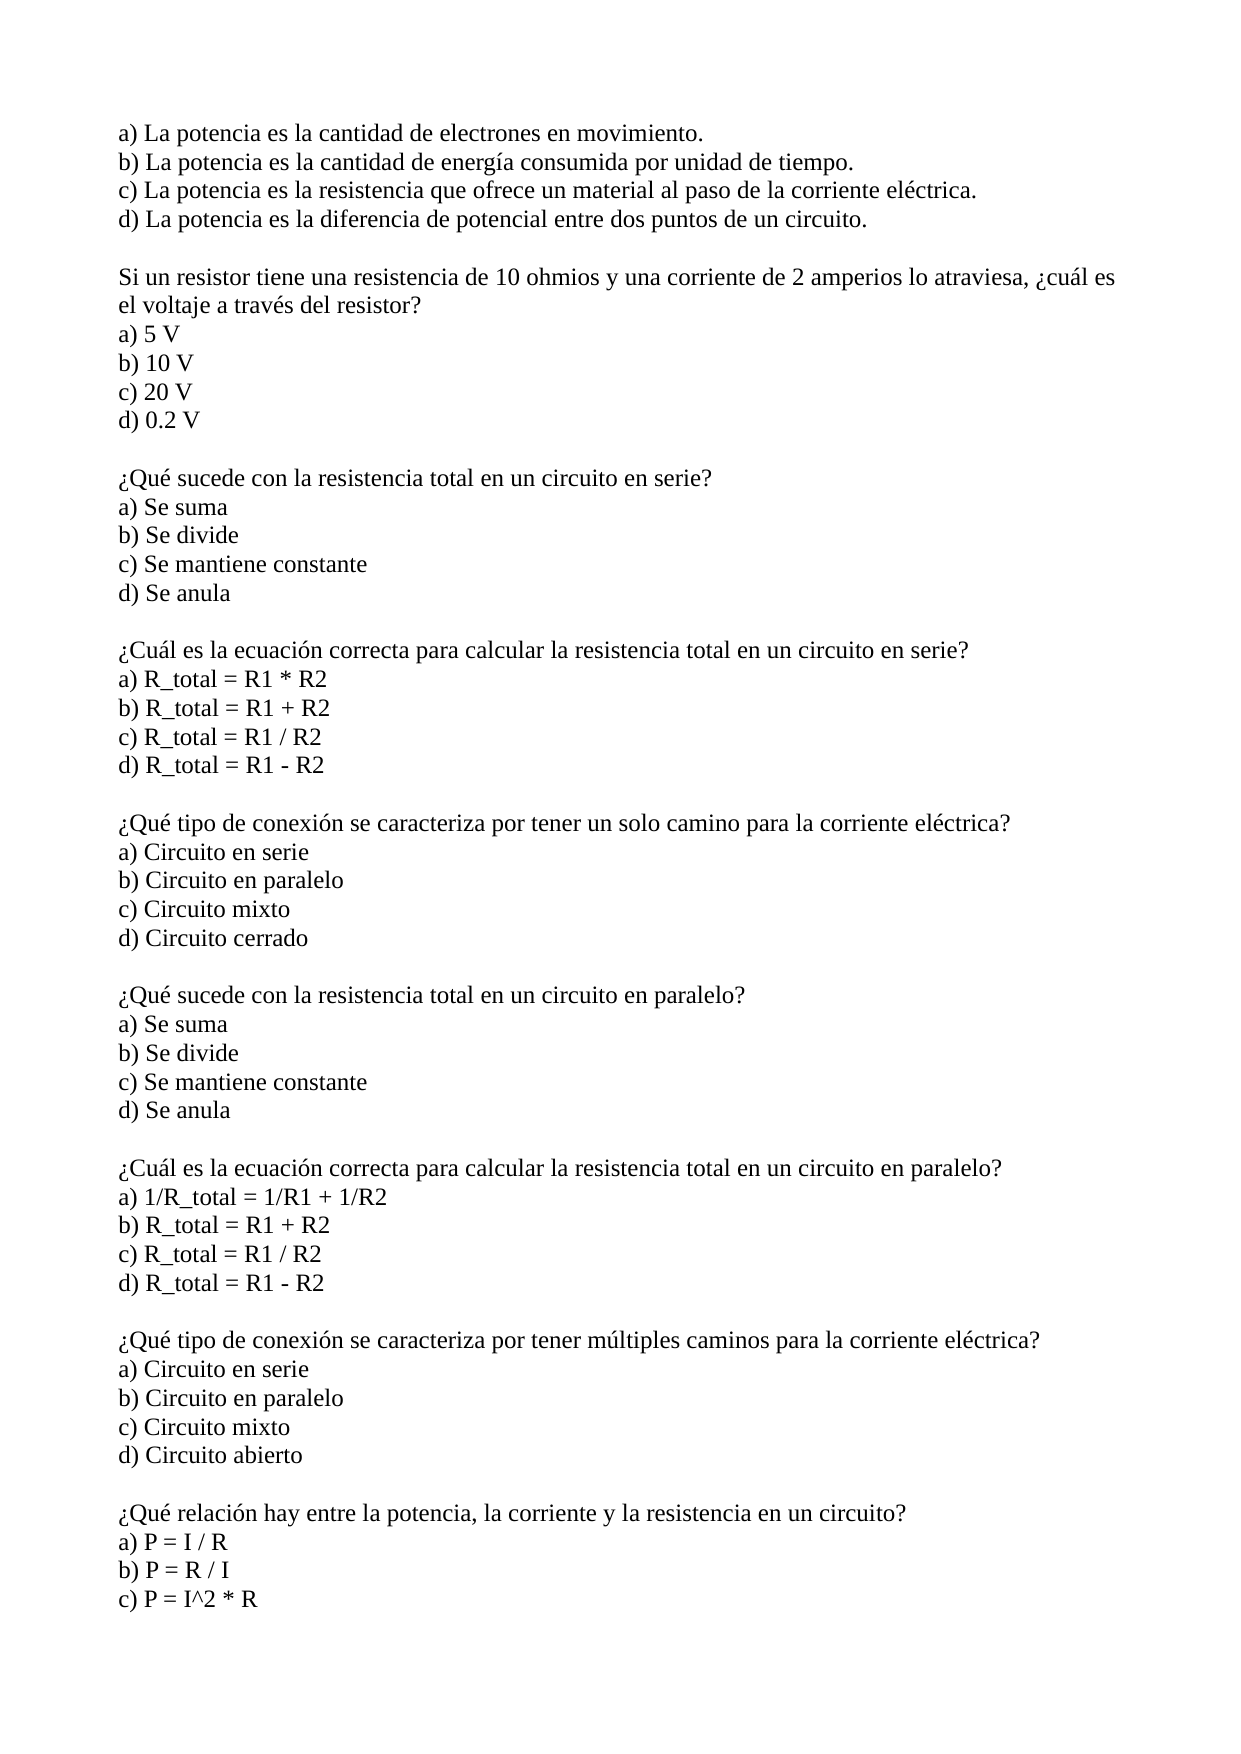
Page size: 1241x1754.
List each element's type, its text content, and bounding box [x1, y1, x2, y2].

text d) La potencia es la diferencia de potencial entre dos puntos de un circuito. [118, 204, 1122, 233]
text d) Circuito cerrado [118, 923, 1122, 952]
text ¿Cuál es la ecuación correcta para calcular la resistencia total en un circuito en serie? [118, 636, 1122, 664]
text c) Se mantiene constante [118, 549, 1122, 578]
text ¿Qué tipo de conexión se caracteriza por tener un solo camino para la corriente eléctrica? [118, 808, 1122, 837]
text a) 1/R_total = 1/R1 + 1/R2 [118, 1182, 1122, 1211]
text b) 10 V [118, 348, 1122, 377]
text b) Se divide [118, 521, 1122, 549]
text d) R_total = R1 - R2 [118, 751, 1122, 779]
text c) La potencia es la resistencia que ofrece un material al paso de la corriente eléctrica. [118, 176, 1122, 204]
text a) 5 V [118, 319, 1122, 348]
text ¿Qué relación hay entre la potencia, la corriente y la resistencia en un circuito? [118, 1498, 1122, 1527]
text ¿Cuál es la ecuación correcta para calcular la resistencia total en un circuito en paralelo? [118, 1153, 1122, 1182]
text b) Circuito en paralelo [118, 866, 1122, 894]
text c) P = I^2 * R [118, 1584, 1122, 1613]
text c) R_total = R1 / R2 [118, 1239, 1122, 1268]
text d) Circuito abierto [118, 1441, 1122, 1469]
text ¿Qué sucede con la resistencia total en un circuito en paralelo? [118, 981, 1122, 1009]
text b) Se divide [118, 1038, 1122, 1067]
text c) R_total = R1 / R2 [118, 722, 1122, 751]
text b) R_total = R1 + R2 [118, 1211, 1122, 1239]
text c) Se mantiene constante [118, 1067, 1122, 1096]
text d) R_total = R1 - R2 [118, 1268, 1122, 1297]
text d) Se anula [118, 1096, 1122, 1124]
text a) P = I / R [118, 1527, 1122, 1556]
text d) Se anula [118, 578, 1122, 607]
text a) R_total = R1 * R2 [118, 664, 1122, 693]
text a) Circuito en serie [118, 837, 1122, 866]
text a) Se suma [118, 492, 1122, 521]
text c) Circuito mixto [118, 1412, 1122, 1441]
text a) Se suma [118, 1009, 1122, 1038]
text b) La potencia es la cantidad de energía consumida por unidad de tiempo. [118, 147, 1122, 176]
text b) Circuito en paralelo [118, 1383, 1122, 1412]
text c) 20 V [118, 377, 1122, 406]
text d) 0.2 V [118, 406, 1122, 434]
text a) Circuito en serie [118, 1354, 1122, 1383]
text c) Circuito mixto [118, 894, 1122, 923]
text a) La potencia es la cantidad de electrones en movimiento. [118, 118, 1122, 147]
text ¿Qué sucede con la resistencia total en un circuito en serie? [118, 463, 1122, 492]
text ¿Qué tipo de conexión se caracteriza por tener múltiples caminos para la corriente eléctrica? [118, 1326, 1122, 1354]
text b) R_total = R1 + R2 [118, 693, 1122, 722]
text b) P = R / I [118, 1556, 1122, 1584]
text Si un resistor tiene una resistencia de 10 ohmios y una corriente de 2 amperios lo atraviesa, ¿cuál es el voltaje a través del resistor? [118, 262, 1122, 319]
